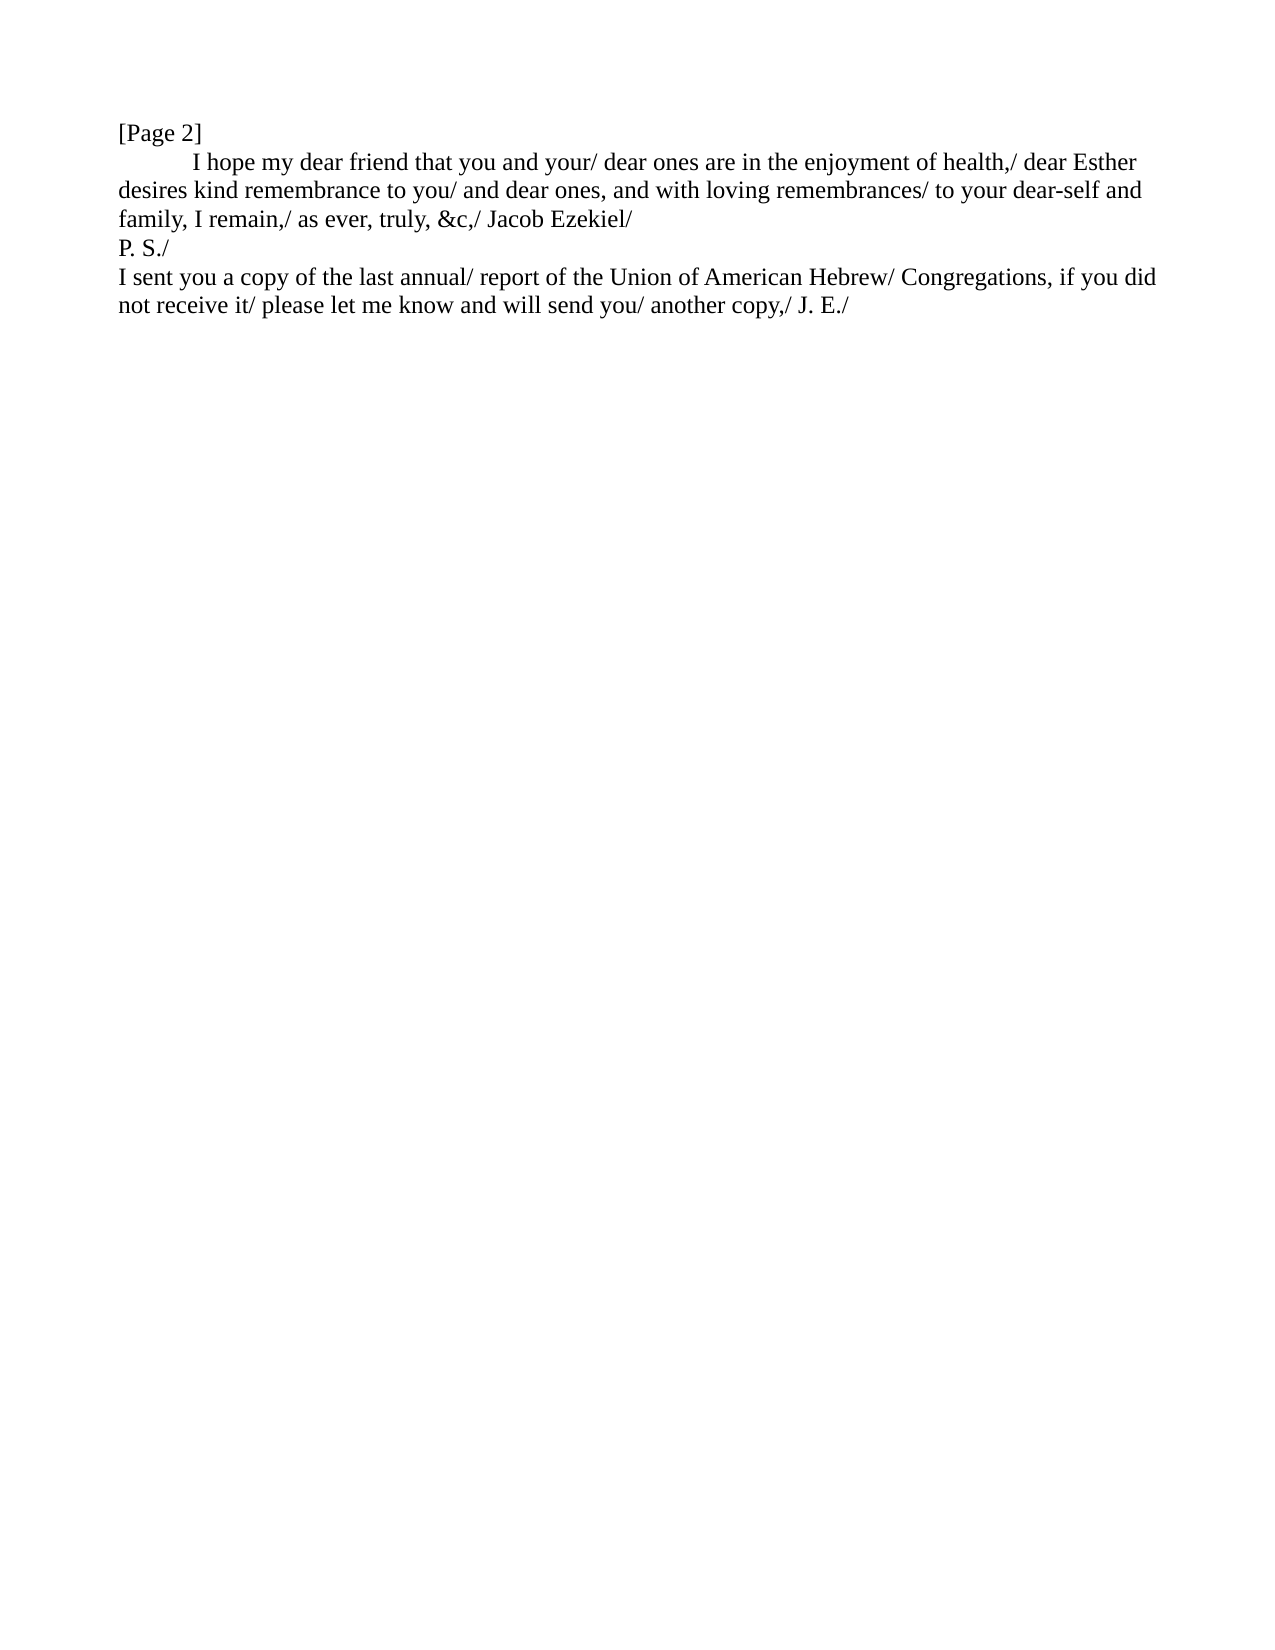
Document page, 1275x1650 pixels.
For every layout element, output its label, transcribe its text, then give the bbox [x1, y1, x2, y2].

text P. S./ [118, 233, 1157, 262]
text I hope my dear friend that you and your/ dear ones are in the enjoyment of health,/ dear Esther desires kind remembrance to you/ and dear ones, and with loving remembrances/ to your dear-self and family, I remain,/ as ever, truly, &c,/ Jacob Ezekiel/ [118, 147, 1157, 233]
text I sent you a copy of the last annual/ report of the Union of American Hebrew/ Congregations, if you did not receive it/ please let me know and will send you/ another copy,/ J. E./ [118, 262, 1157, 319]
text [Page 2] [118, 118, 1157, 147]
